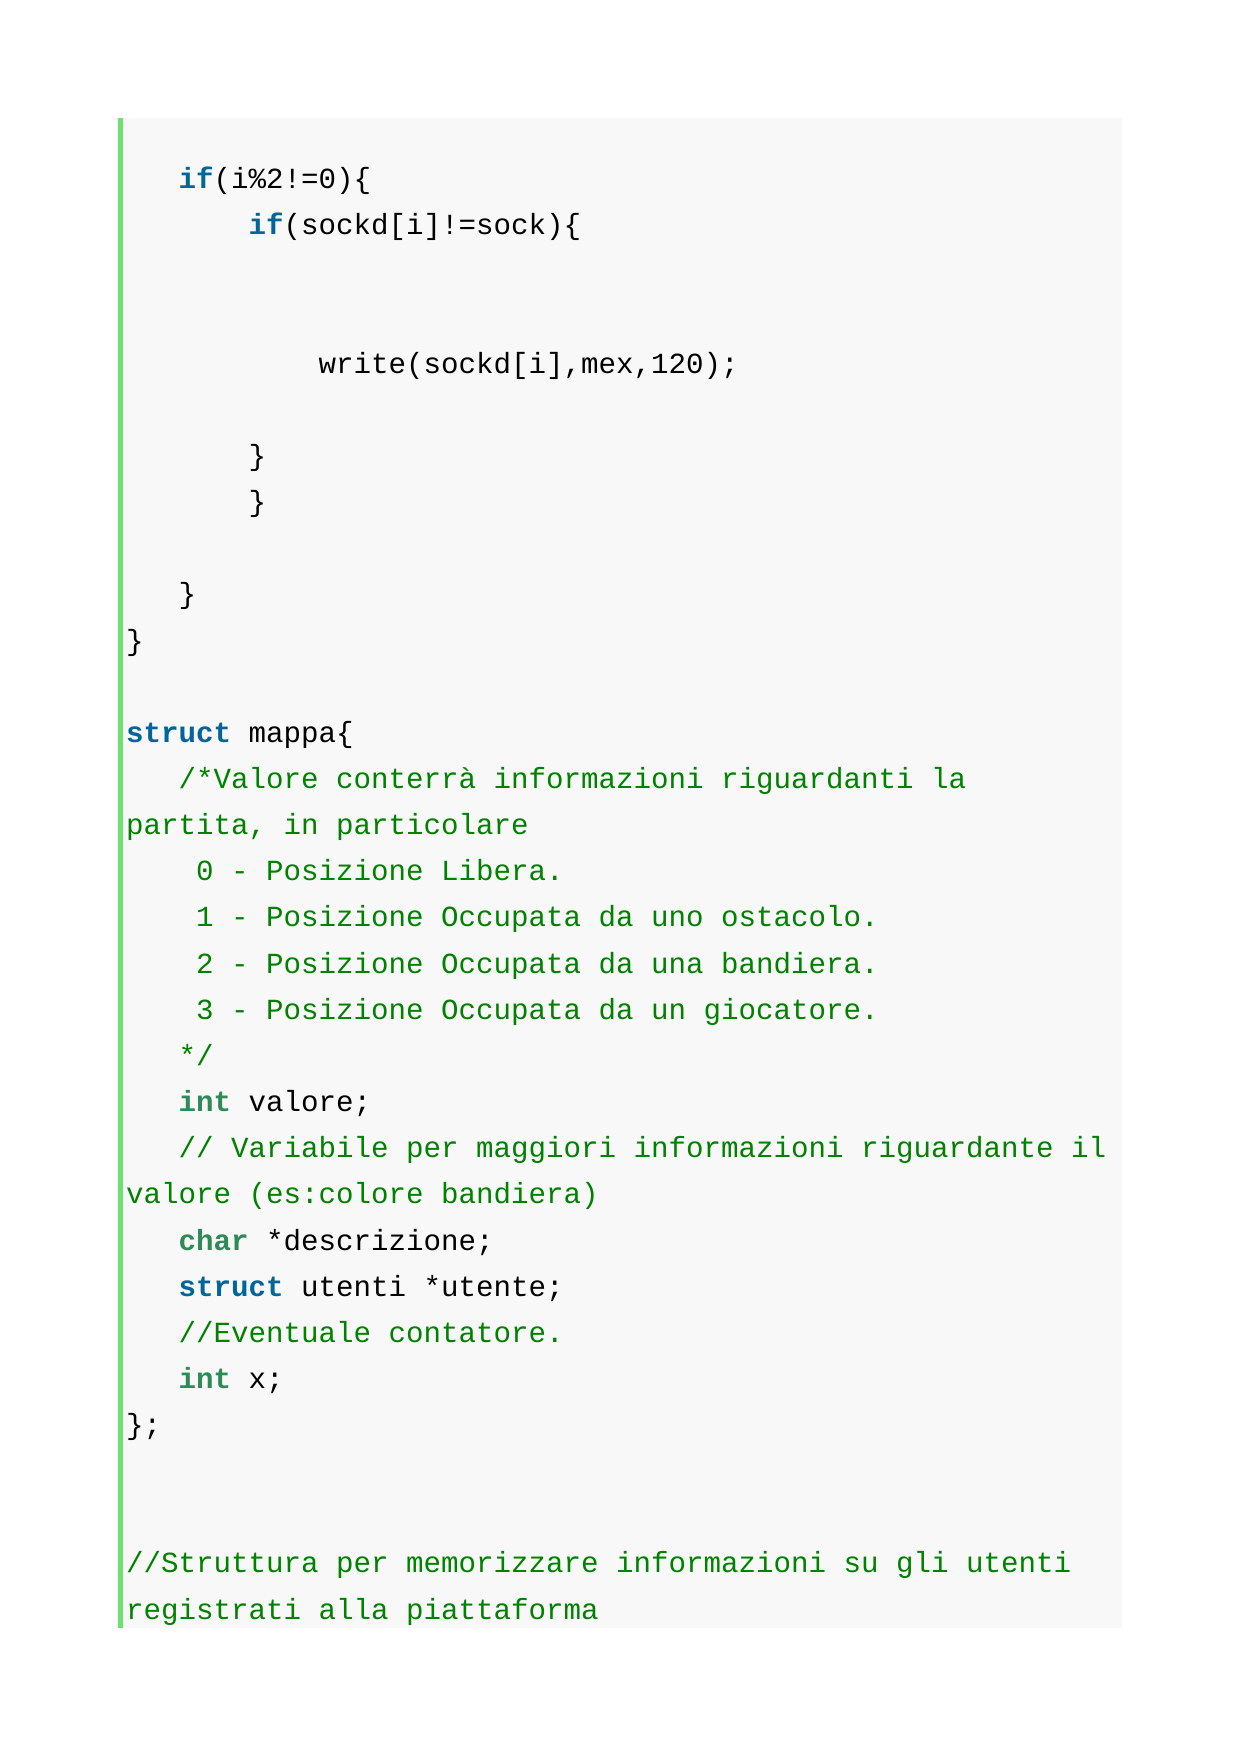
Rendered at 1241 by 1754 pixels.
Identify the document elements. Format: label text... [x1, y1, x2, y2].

text 2 - Posizione Occupata da una bandiera. [123, 949, 1122, 982]
text } [123, 626, 1122, 659]
text write(sockd[i],mex,120); [123, 349, 1122, 382]
text */ [123, 1041, 1122, 1074]
text /*Valore conterrà informazioni riguardanti la partita, in particolare [123, 764, 1122, 843]
text char *descrizione; [123, 1226, 1122, 1259]
text // Variabile per maggiori informazioni riguardante il valore (es:colore bandiera) [123, 1133, 1122, 1212]
text }; [123, 1410, 1122, 1443]
text struct mappa{ [123, 718, 1122, 751]
text } [123, 441, 1122, 474]
text int valore; [123, 1087, 1122, 1120]
text if(i%2!=0){ [123, 164, 1122, 197]
text //Eventuale contatore. [123, 1318, 1122, 1351]
text 3 - Posizione Occupata da un giocatore. [123, 995, 1122, 1028]
text 0 - Posizione Libera. [123, 856, 1122, 889]
text if(sockd[i]!=sock){ [123, 210, 1122, 243]
text int x; [123, 1364, 1122, 1397]
text struct utenti *utente; [123, 1272, 1122, 1305]
text //Struttura per memorizzare informazioni su gli utenti registrati alla piattaforma [123, 1549, 1122, 1628]
text } [123, 579, 1122, 613]
text } [123, 487, 1122, 520]
text 1 - Posizione Occupata da uno ostacolo. [123, 903, 1122, 936]
